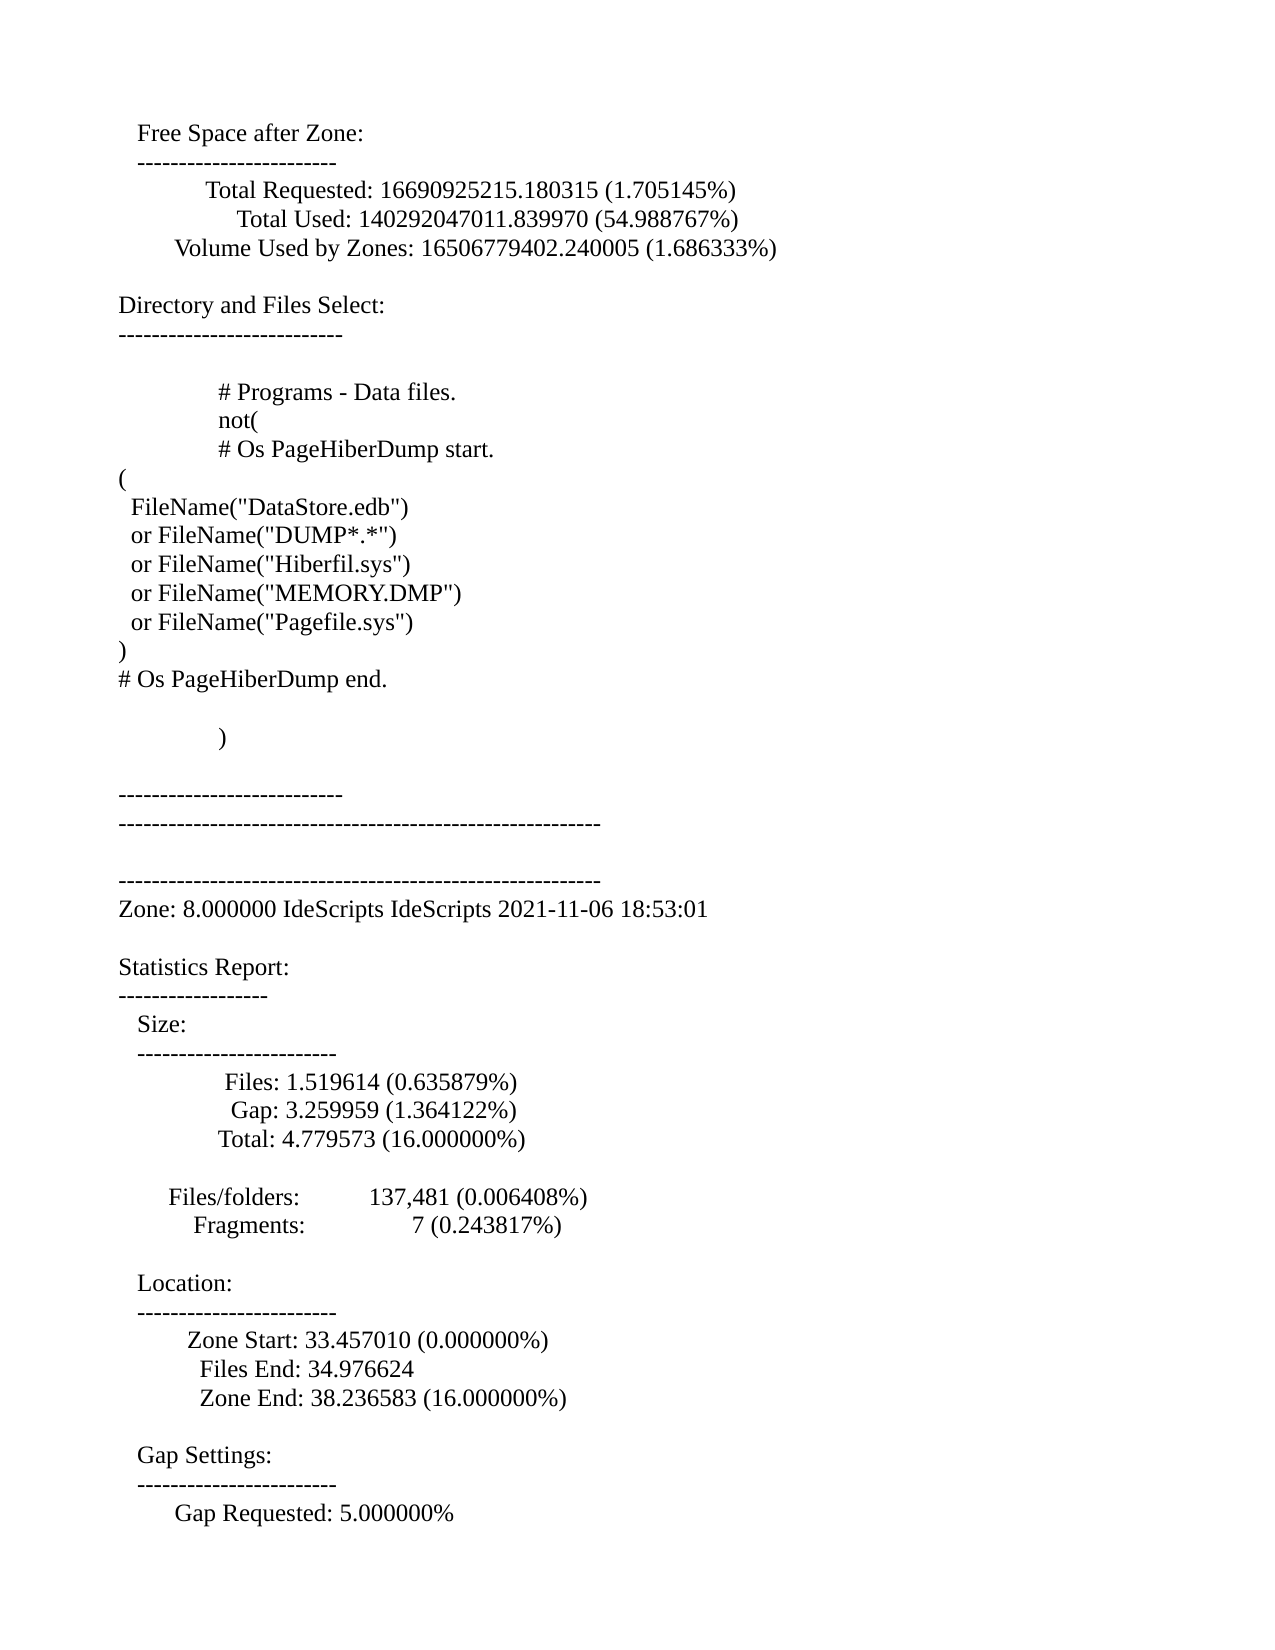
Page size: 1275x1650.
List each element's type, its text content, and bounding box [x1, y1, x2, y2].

text Total Used: 140292047011.839970 (54.988767%) [118, 204, 1157, 233]
text Gap Settings: [118, 1441, 1157, 1469]
text ------------------------ [118, 147, 1157, 176]
text or FileName("MEMORY.DMP") [118, 578, 1157, 607]
text ( [118, 463, 1157, 492]
text Volume Used by Zones: 16506779402.240005 (1.686333%) [118, 233, 1157, 262]
text # Os PageHiberDump start. [118, 434, 1157, 463]
text ------------------------ [118, 1297, 1157, 1326]
text or FileName("Hiberfil.sys") [118, 549, 1157, 578]
text Gap: 3.259959 (1.364122%) [118, 1096, 1157, 1124]
text Location: [118, 1268, 1157, 1297]
text or FileName("Pagefile.sys") [118, 607, 1157, 636]
text # Os PageHiberDump end. [118, 664, 1157, 693]
text ) [118, 636, 1157, 664]
text ) [118, 722, 1157, 751]
text Free Space after Zone: [118, 118, 1157, 147]
text Total: 4.779573 (16.000000%) [118, 1124, 1157, 1153]
text FileName("DataStore.edb") [118, 492, 1157, 521]
text Fragments: 7 (0.243817%) [118, 1211, 1157, 1239]
text Files/folders: 137,481 (0.006408%) [118, 1182, 1157, 1211]
text Zone: 8.000000 IdeScripts IdeScripts 2021-11-06 18:53:01 [118, 894, 1157, 923]
text Zone End: 38.236583 (16.000000%) [118, 1383, 1157, 1412]
text ------------------ [118, 981, 1157, 1009]
text Files End: 34.976624 [118, 1354, 1157, 1383]
text ---------------------------------------------------------- [118, 866, 1157, 894]
text Size: [118, 1009, 1157, 1038]
text # Programs - Data files. [118, 377, 1157, 406]
text Statistics Report: [118, 952, 1157, 981]
text Zone Start: 33.457010 (0.000000%) [118, 1326, 1157, 1354]
text Files: 1.519614 (0.635879%) [118, 1067, 1157, 1096]
text not( [118, 406, 1157, 434]
text Gap Requested: 5.000000% [118, 1498, 1157, 1527]
text --------------------------- [118, 319, 1157, 348]
text Directory and Files Select: [118, 291, 1157, 319]
text Total Requested: 16690925215.180315 (1.705145%) [118, 176, 1157, 204]
text --------------------------- [118, 779, 1157, 808]
text ------------------------ [118, 1469, 1157, 1498]
text or FileName("DUMP*.*") [118, 521, 1157, 549]
text ---------------------------------------------------------- [118, 808, 1157, 837]
text ------------------------ [118, 1038, 1157, 1067]
